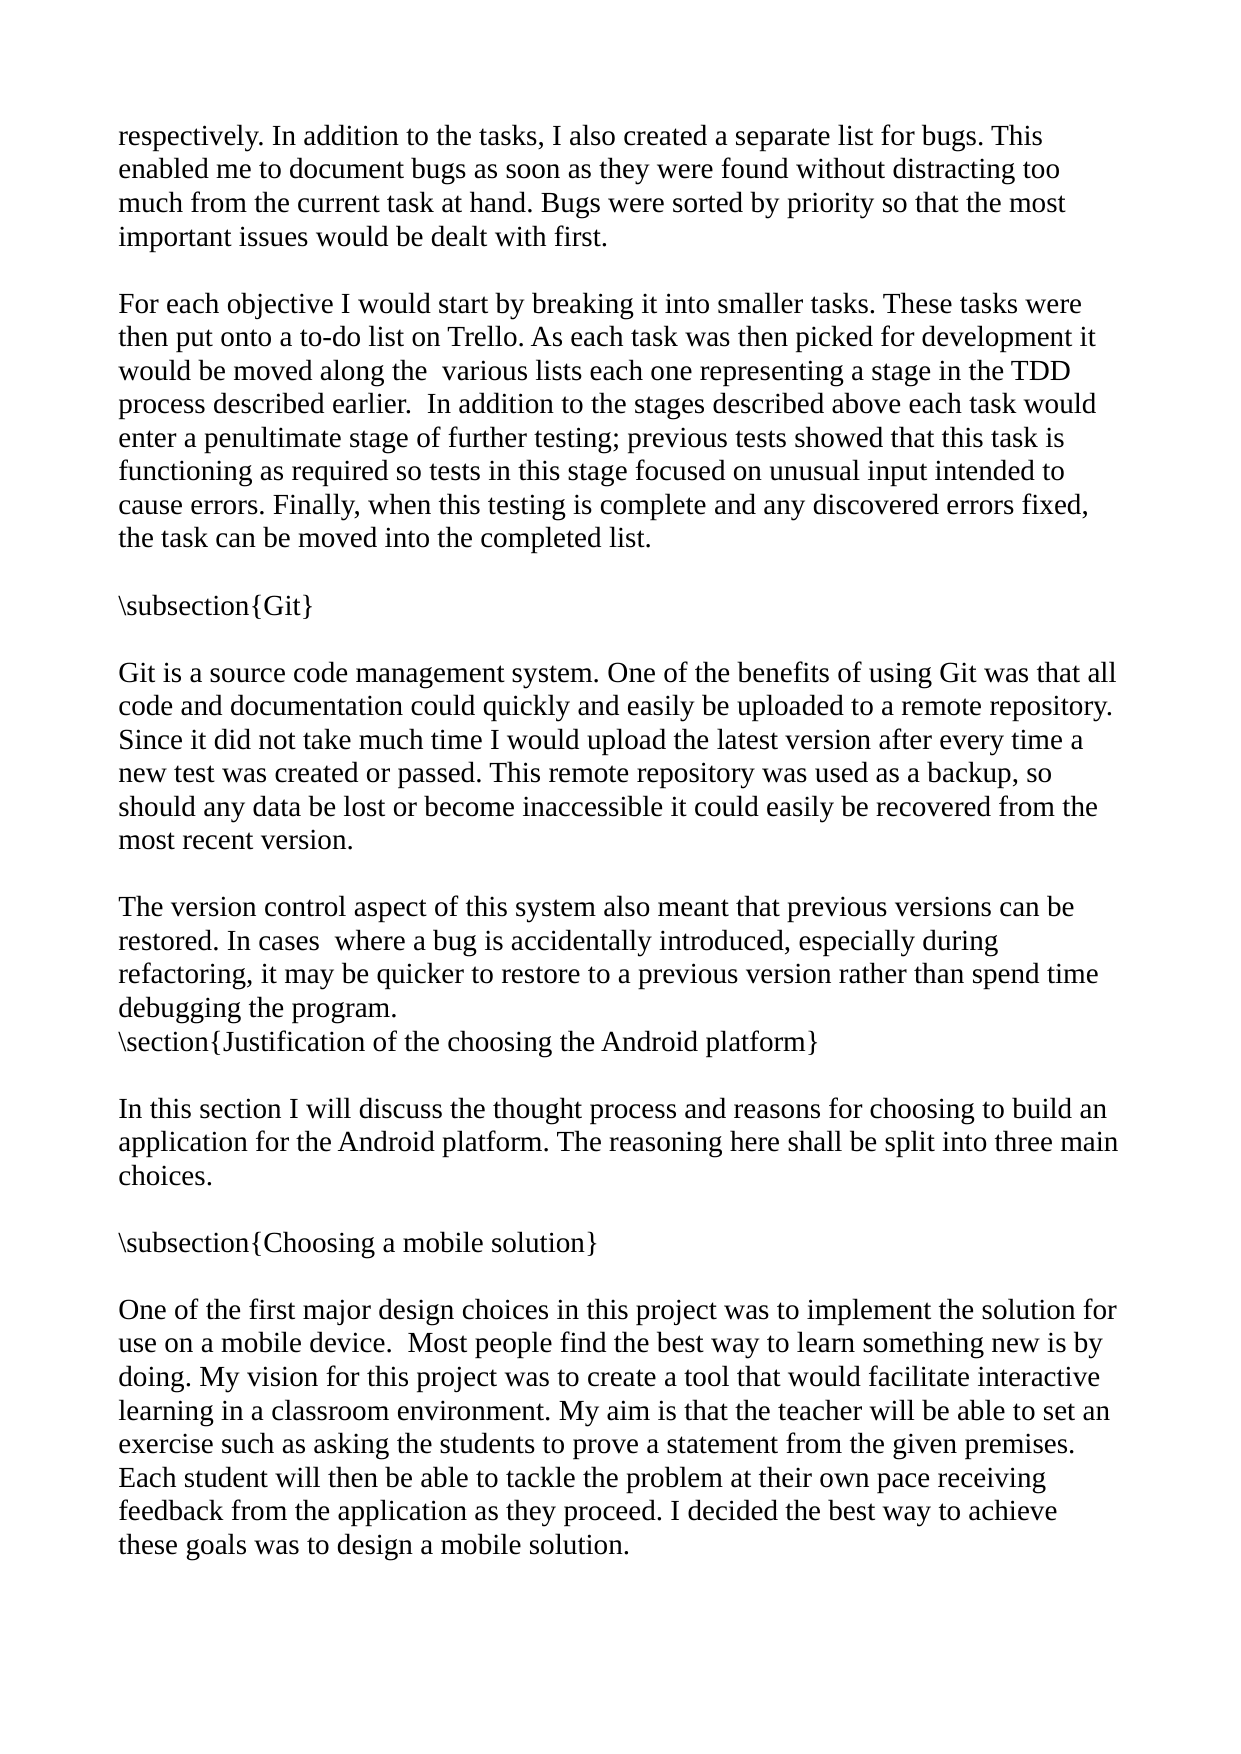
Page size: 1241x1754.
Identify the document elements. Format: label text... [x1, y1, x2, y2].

text For each objective I would start by breaking it into smaller tasks. These tasks were then put onto a to-do list on Trello. As each task was then picked for development it would be moved along the various lists each one representing a stage in the TDD process described earlier. In addition to the stages described above each task would enter a penultimate stage of further testing; previous tests showed that this task is functioning as required so tests in this stage focused on unusual input intended to cause errors. Finally, when this testing is complete and any discovered errors fixed, the task can be moved into the completed list. [118, 286, 1122, 554]
text \section{Justification of the choosing the Android platform} [118, 1024, 1122, 1057]
text In this section I will discuss the thought process and reasons for choosing to build an application for the Android platform. The reasoning here shall be split into three main choices. [118, 1091, 1122, 1191]
text \subsection{Choosing a mobile solution} [118, 1225, 1122, 1258]
text respectively. In addition to the tasks, I also created a separate list for bugs. This enabled me to document bugs as soon as they were found without distracting too much from the current task at hand. Bugs were sorted by priority so that the most important issues would be dealt with first. [118, 118, 1122, 252]
text Git is a source code management system. One of the benefits of using Git was that all code and documentation could quickly and easily be uploaded to a remote repository. Since it did not take much time I would upload the latest version after every time a new test was created or passed. This remote repository was used as a backup, so should any data be lost or become inaccessible it could easily be recovered from the most recent version. [118, 655, 1122, 856]
text \subsection{Git} [118, 588, 1122, 621]
text One of the first major design choices in this project was to implement the solution for use on a mobile device. Most people find the best way to learn something new is by doing. My vision for this project was to create a tool that would facilitate interactive learning in a classroom environment. My aim is that the teacher will be able to set an exercise such as asking the students to prove a statement from the given premises. Each student will then be able to tackle the problem at their own pace receiving feedback from the application as they proceed. I decided the best way to achieve these goals was to design a mobile solution. [118, 1292, 1122, 1560]
text The version control aspect of this system also meant that previous versions can be restored. In cases where a bug is accidentally introduced, especially during refactoring, it may be quicker to restore to a previous version rather than spend time debugging the program. [118, 889, 1122, 1024]
